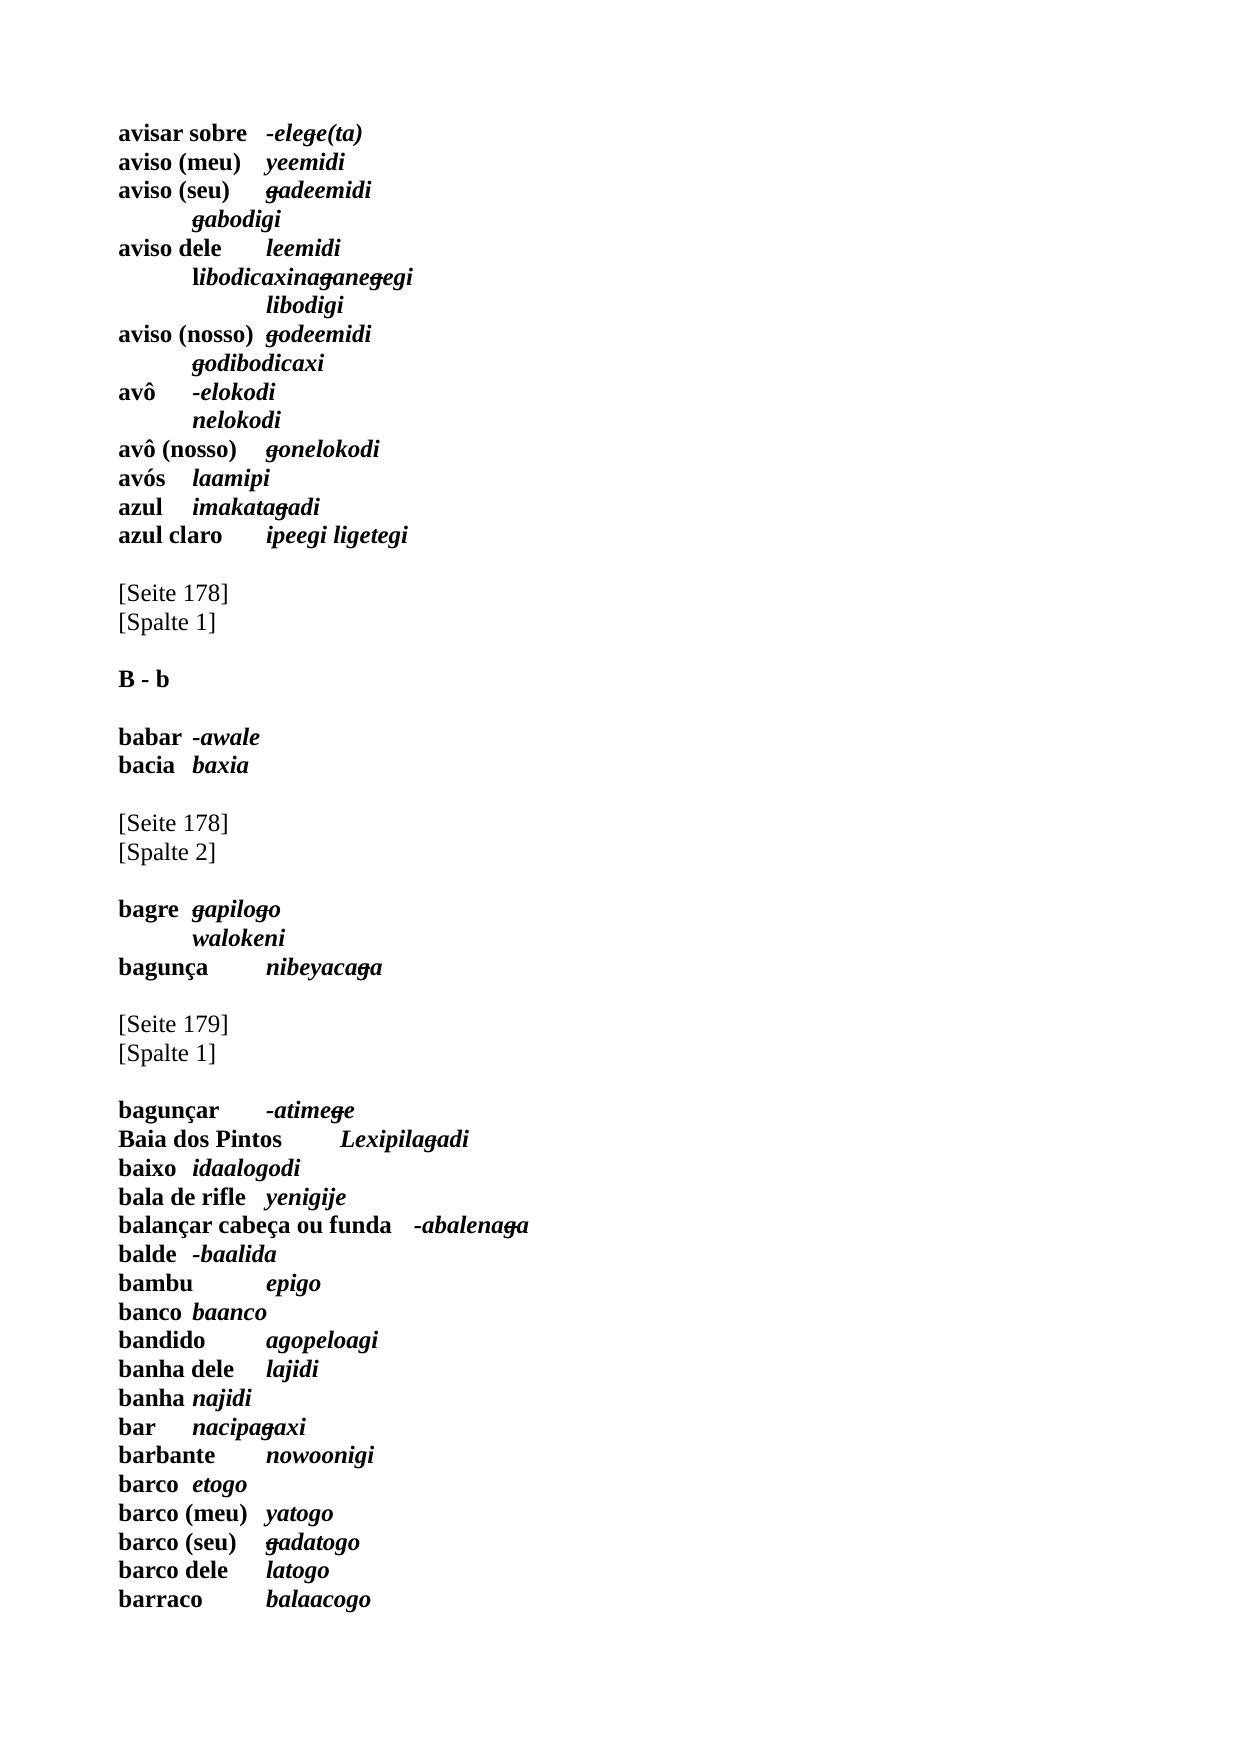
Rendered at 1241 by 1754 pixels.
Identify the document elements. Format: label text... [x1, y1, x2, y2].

text barco (meu) yatogo [118, 1498, 1125, 1527]
text bala de rifle yenigije [118, 1182, 1125, 1211]
text babar -awale [118, 722, 1125, 751]
text barco etogo [118, 1469, 1125, 1498]
text balde -baalida [118, 1239, 1125, 1268]
text bagunça nibeyacaga [118, 952, 1125, 981]
text bambu epigo [118, 1268, 1125, 1297]
text barco dele latogo [118, 1556, 1125, 1584]
text aviso (meu) yeemidi [118, 147, 1125, 176]
text aviso dele leemidi [118, 233, 1125, 262]
text B - b [118, 664, 1125, 693]
text avós laamipi [118, 463, 1125, 492]
text bagre gapilogo [118, 894, 1125, 923]
text walokeni [118, 923, 1125, 952]
text banha najidi [118, 1383, 1125, 1412]
text barraco balaacogo [118, 1584, 1125, 1613]
text Baia dos Pintos Lexipilagadi [118, 1124, 1125, 1153]
text [Spalte 1] [118, 1038, 1125, 1067]
text libodicaxinaganegegi [118, 262, 1125, 291]
text bacia baxia [118, 751, 1125, 779]
text bar nacipagaxi [118, 1412, 1125, 1441]
text bandido agopeloagi [118, 1326, 1125, 1354]
text [Seite 179] [118, 1009, 1125, 1038]
text azul imakatagadi [118, 492, 1125, 521]
text aviso (nosso) godeemidi [118, 319, 1125, 348]
text avisar sobre -elege(ta) [118, 118, 1125, 147]
text avô (nosso) gonelokodi [118, 434, 1125, 463]
text bagunçar -atimege [118, 1096, 1125, 1124]
text godibodicaxi [118, 348, 1125, 377]
text baixo idaalogodi [118, 1153, 1125, 1182]
text avô -elokodi [118, 377, 1125, 406]
text [Seite 178] [118, 578, 1125, 607]
text [Seite 178] [118, 808, 1125, 837]
text nelokodi [118, 406, 1125, 434]
text gabodigi [118, 204, 1125, 233]
text [Spalte 1] [118, 607, 1125, 636]
text aviso (seu) gadeemidi [118, 176, 1125, 204]
text banha dele lajidi [118, 1354, 1125, 1383]
text banco baanco [118, 1297, 1125, 1326]
text azul claro ipeegi ligetegi [118, 521, 1125, 549]
text barbante nowoonigi [118, 1441, 1125, 1469]
text libodigi [118, 291, 1125, 319]
text barco (seu) gadatogo [118, 1527, 1125, 1556]
text [Spalte 2] [118, 837, 1125, 866]
text balançar cabeça ou funda -abalenaga [118, 1211, 1125, 1239]
